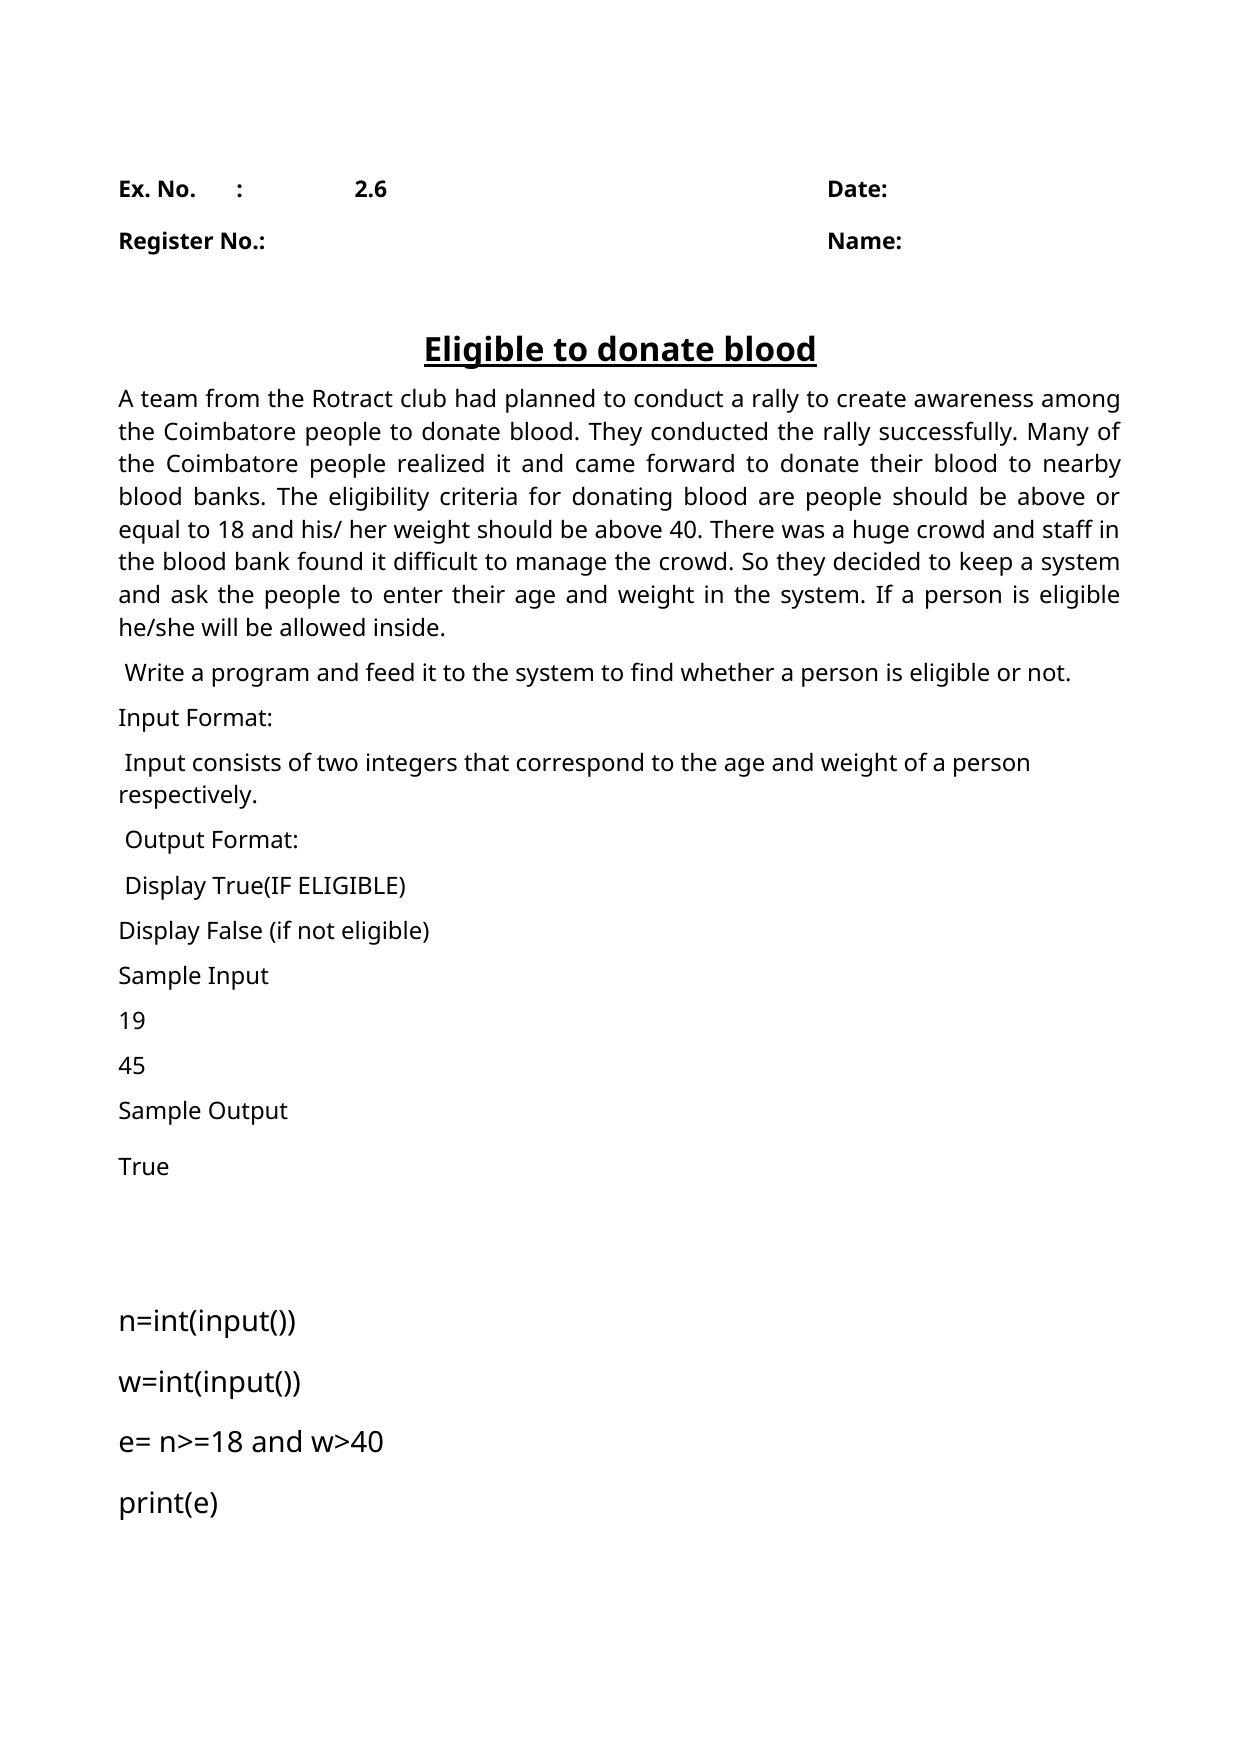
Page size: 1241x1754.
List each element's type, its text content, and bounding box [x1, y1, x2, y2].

text Display True(IF ELIGIBLE) [118, 868, 1122, 901]
text True [118, 1149, 1122, 1182]
text 45 [118, 1049, 1122, 1081]
text Input Format: [118, 701, 1122, 733]
text Display False (if not eligible) [118, 913, 1122, 946]
text Input consists of two integers that correspond to the age and weight of a person respectively. [118, 746, 1122, 811]
text 19 [118, 1004, 1122, 1036]
text Eligible to donate blood [118, 326, 1122, 372]
text Sample Input [118, 959, 1122, 991]
text e= n>=18 and w>40 [118, 1422, 1122, 1461]
text print(e) [118, 1482, 1122, 1522]
text Ex. No. : 2.6 Date: [118, 173, 1122, 204]
text Write a program and feed it to the system to find whether a person is eligible or not. [118, 655, 1122, 688]
text Sample Output [118, 1094, 1122, 1127]
text Register No.: Name: [118, 225, 1122, 257]
text w=int(input()) [118, 1361, 1122, 1401]
text Output Format: [118, 823, 1122, 856]
text n=int(input()) [118, 1301, 1122, 1340]
text A team from the Rotract club had planned to conduct a rally to create awareness among the Coimbatore people to donate blood. They conducted the rally successfully. Many of the Coimbatore people realized it and came forward to donate their blood to nearby blood banks. The eligibility criteria for donating blood are people should be above or equal to 18 and his/ her weight should be above 40. There was a huge crowd and staff in the blood bank found it difficult to manage the crowd. So they decided to keep a system and ask the people to enter their age and weight in the system. If a person is eligible he/she will be allowed inside. [118, 382, 1122, 643]
